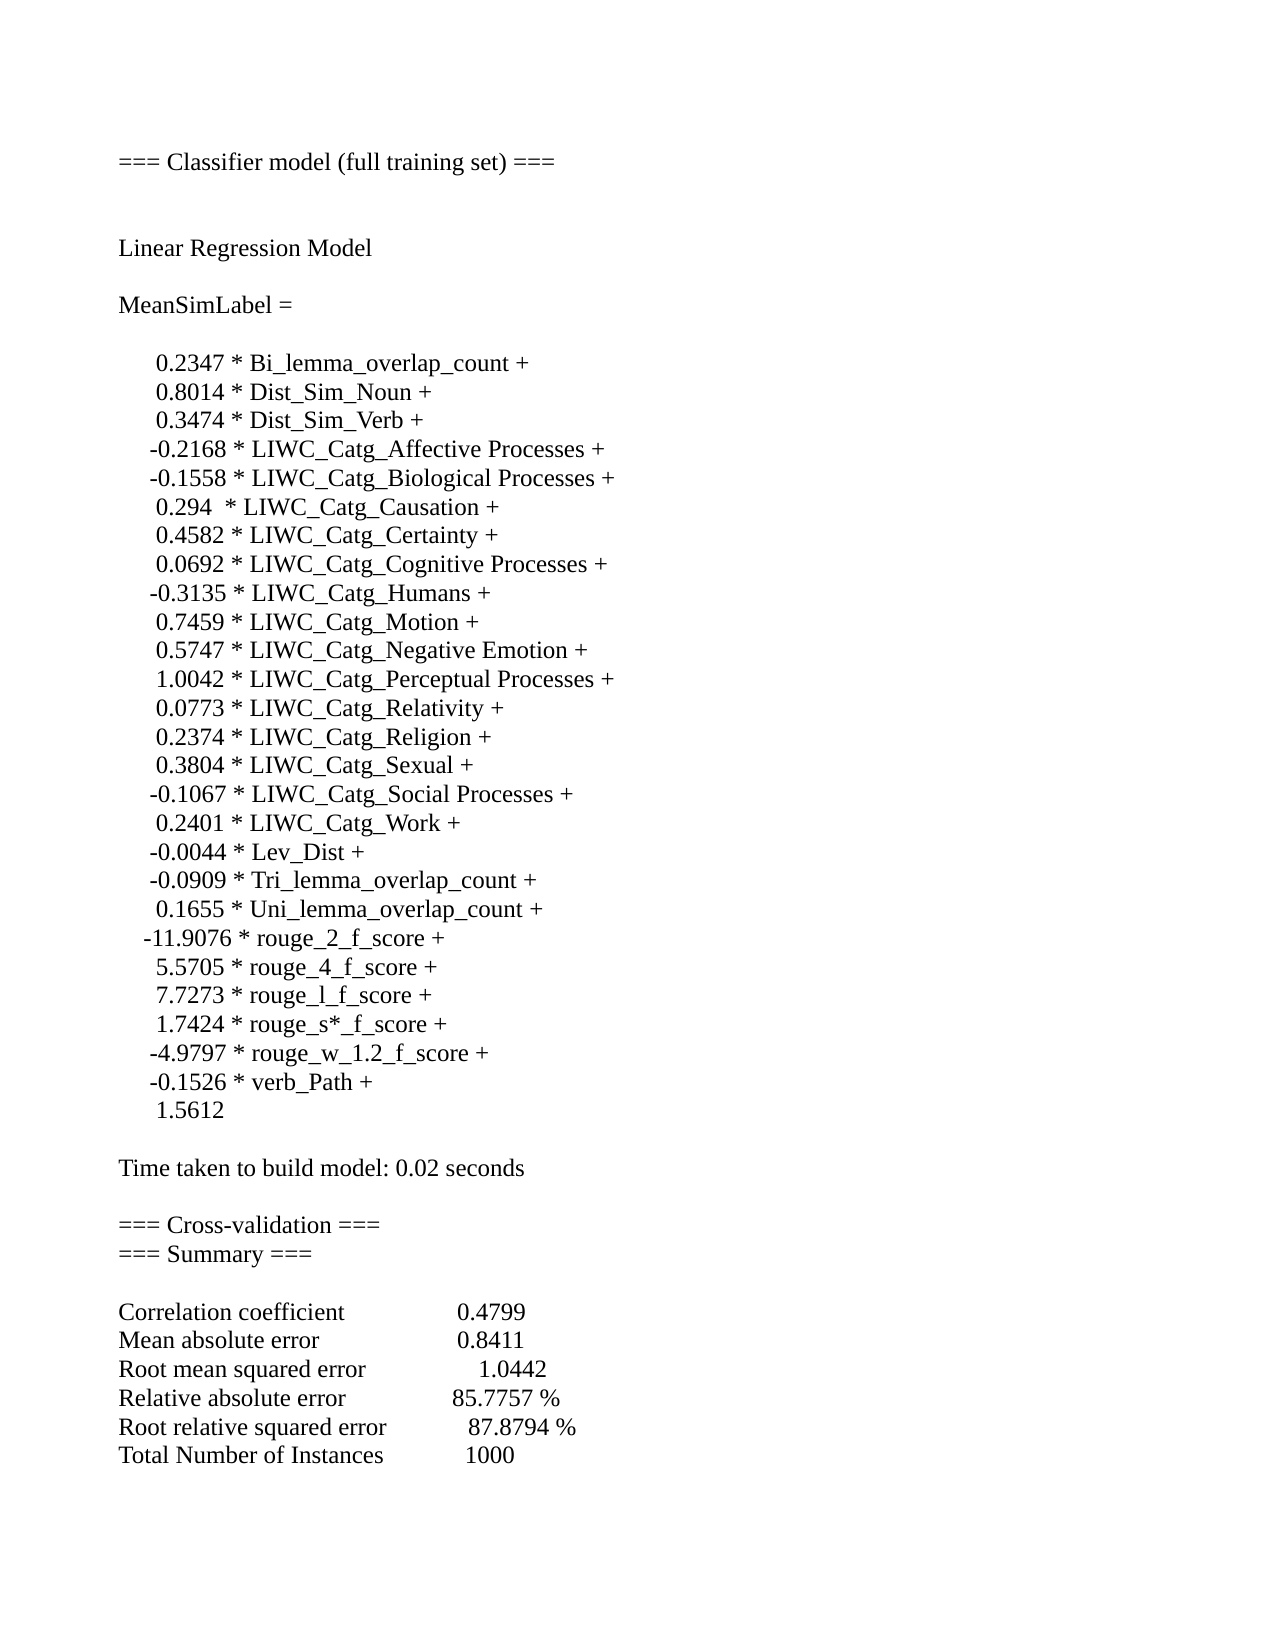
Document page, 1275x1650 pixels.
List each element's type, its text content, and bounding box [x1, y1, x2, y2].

text -0.0909 * Tri_lemma_overlap_count + [118, 866, 1157, 894]
text 0.2401 * LIWC_Catg_Work + [118, 808, 1157, 837]
text 1.5612 [118, 1096, 1157, 1124]
text -4.9797 * rouge_w_1.2_f_score + [118, 1038, 1157, 1067]
text Root relative squared error 87.8794 % [118, 1412, 1157, 1441]
text Correlation coefficient 0.4799 [118, 1297, 1157, 1326]
text Time taken to build model: 0.02 seconds [118, 1153, 1157, 1182]
text 0.0692 * LIWC_Catg_Cognitive Processes + [118, 549, 1157, 578]
text Mean absolute error 0.8411 [118, 1326, 1157, 1354]
text Linear Regression Model [118, 233, 1157, 262]
text MeanSimLabel = [118, 291, 1157, 319]
text 5.5705 * rouge_4_f_score + [118, 952, 1157, 981]
text 7.7273 * rouge_l_f_score + [118, 981, 1157, 1009]
text === Summary === [118, 1239, 1157, 1268]
text Relative absolute error 85.7757 % [118, 1383, 1157, 1412]
text -0.0044 * Lev_Dist + [118, 837, 1157, 866]
text 0.7459 * LIWC_Catg_Motion + [118, 607, 1157, 636]
text -0.3135 * LIWC_Catg_Humans + [118, 578, 1157, 607]
text 0.0773 * LIWC_Catg_Relativity + [118, 693, 1157, 722]
text === Classifier model (full training set) === [118, 147, 1157, 176]
text -0.1067 * LIWC_Catg_Social Processes + [118, 779, 1157, 808]
text -0.2168 * LIWC_Catg_Affective Processes + [118, 434, 1157, 463]
text -11.9076 * rouge_2_f_score + [118, 923, 1157, 952]
text Root mean squared error 1.0442 [118, 1354, 1157, 1383]
text 0.8014 * Dist_Sim_Noun + [118, 377, 1157, 406]
text === Cross-validation === [118, 1211, 1157, 1239]
text -0.1526 * verb_Path + [118, 1067, 1157, 1096]
text 1.0042 * LIWC_Catg_Perceptual Processes + [118, 664, 1157, 693]
text Total Number of Instances 1000 [118, 1441, 1157, 1469]
text -0.1558 * LIWC_Catg_Biological Processes + [118, 463, 1157, 492]
text 0.3804 * LIWC_Catg_Sexual + [118, 751, 1157, 779]
text 1.7424 * rouge_s*_f_score + [118, 1009, 1157, 1038]
text 0.4582 * LIWC_Catg_Certainty + [118, 521, 1157, 549]
text 0.1655 * Uni_lemma_overlap_count + [118, 894, 1157, 923]
text 0.2374 * LIWC_Catg_Religion + [118, 722, 1157, 751]
text 0.3474 * Dist_Sim_Verb + [118, 406, 1157, 434]
text 0.5747 * LIWC_Catg_Negative Emotion + [118, 636, 1157, 664]
text 0.294 * LIWC_Catg_Causation + [118, 492, 1157, 521]
text 0.2347 * Bi_lemma_overlap_count + [118, 348, 1157, 377]
